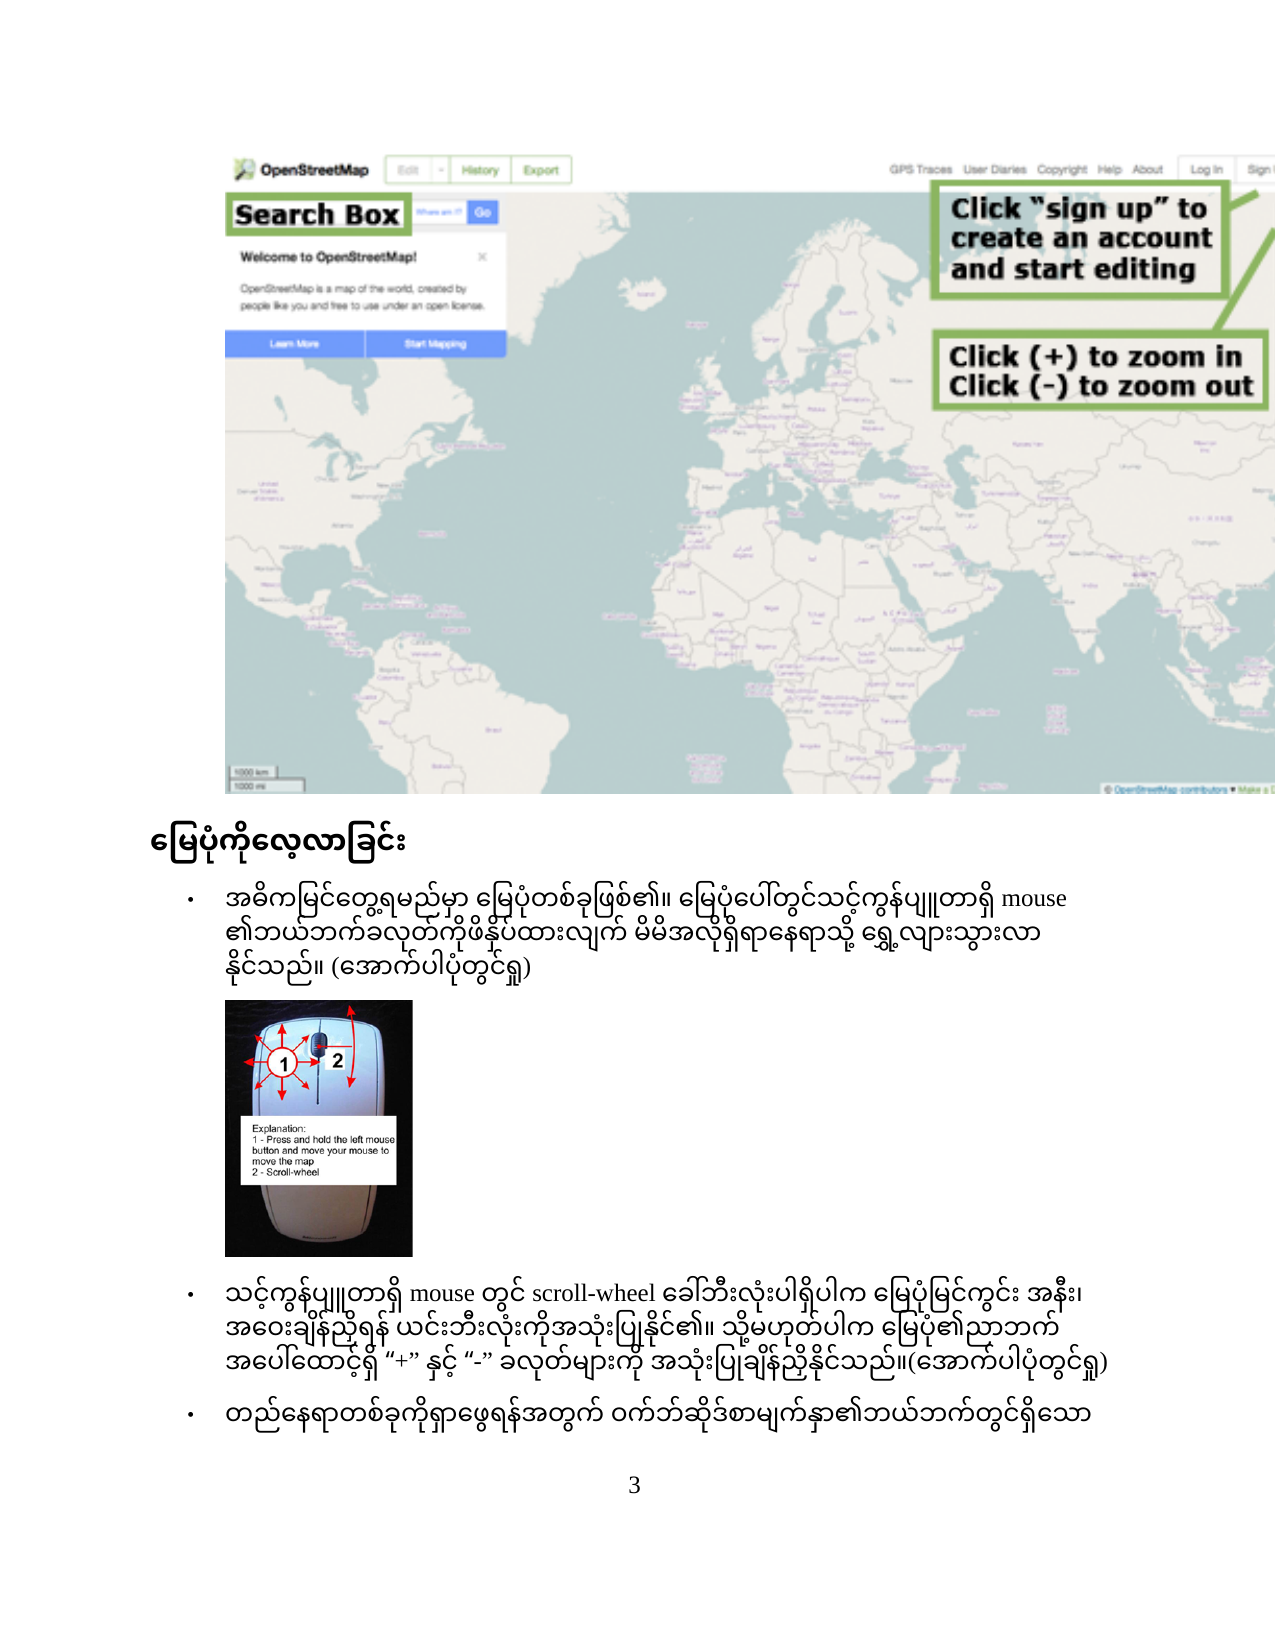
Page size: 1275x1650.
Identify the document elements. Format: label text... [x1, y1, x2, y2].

picture [225, 1000, 413, 1257]
list တည်နေရာတစ်ခုကိုရှာဖွေရန်အတွက် ဝက်ဘ်ဆိုဒ်စာမျက်နှာ၏ဘယ်ဘက်တွင်ရှိသော [187, 1394, 1125, 1428]
list အဓိကမြင်တွေ့ရမည်မှာ မြေပုံတစ်ခုဖြစ်၏။ မြေပုံပေါ်တွင်သင့်ကွန်ပျူတာရှိ mouse ၏ဘယ်ဘက်ခလုတ်ကိုဖိနှိပ်ထားလျက် မိမိအလိုရှိရာနေရာသို့ ရွှေ့လျားသွားလာနိုင်သည်။ (အောက်ပါပုံတွင်ရှု) [187, 880, 1125, 982]
picture [225, 150, 1275, 794]
subtitle မြေပုံကိုလေ့လာခြင်း [150, 819, 1125, 858]
list သင့်ကွန်ပျူတာရှိ mouse တွင် scroll-wheel ခေါ်ဘီးလုံးပါရှိပါက မြေပုံမြင်ကွင်း အနီး၊အဝေးချိန်ညှိရန် ယင်းဘီးလုံးကိုအသုံးပြုနိုင်၏။ သို့မဟုတ်ပါက မြေပုံ၏ညာဘက်အပေါ်ထောင့်ရှိ “+” နှင့် “-” ခလုတ်များကို အသုံးပြုချိန်ညှိနိုင်သည်။(အောက်ပါပုံတွင်ရှု) [187, 1274, 1125, 1376]
